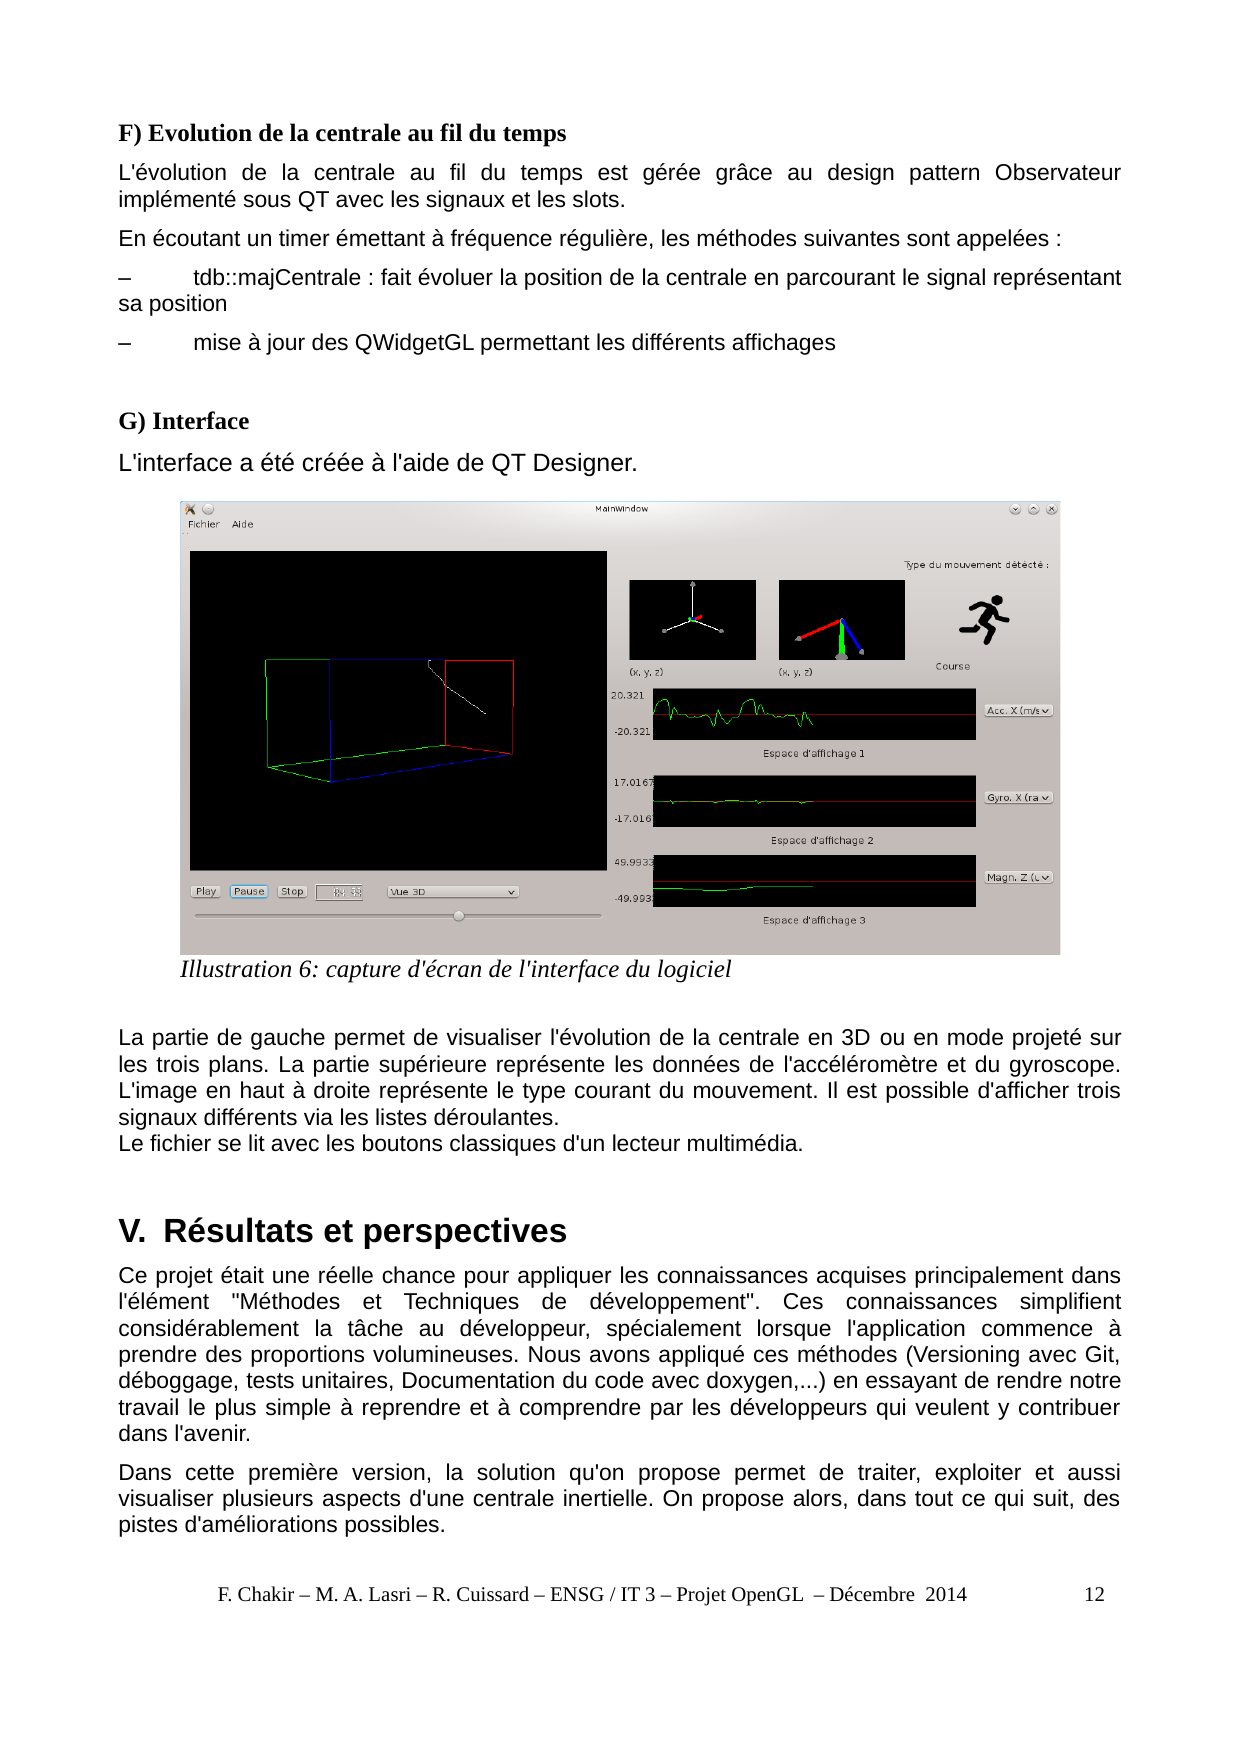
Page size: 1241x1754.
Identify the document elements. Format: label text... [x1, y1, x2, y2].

list mise à jour des QWidgetGL permettant les différents affichages [118, 329, 1122, 355]
text Illustration 6: capture d'écran de l'interface du logiciel [180, 955, 1060, 983]
text F) Evolution de la centrale au fil du temps [118, 118, 1122, 147]
text G) Interface [118, 406, 1122, 435]
subtitle Résultats et perspectives [118, 1211, 1122, 1249]
picture [180, 501, 1061, 955]
text Le fichier se lit avec les boutons classiques d'un lecteur multimédia. [118, 1130, 1122, 1156]
text Ce projet était une réelle chance pour appliquer les connaissances acquises principalement dans l'élément "Méthodes et Techniques de développement". Ces connaissances simplifient considérablement la tâche au développeur, spécialement lorsque l'application commence à prendre des proportions volumineuses. Nous avons appliqué ces méthodes (Versioning avec Git, déboggage, tests unitaires, Documentation du code avec doxygen,...) en essayant de rendre notre travail le plus simple à reprendre et à comprendre par les développeurs qui veulent y contribuer dans l'avenir. [118, 1262, 1122, 1446]
text Dans cette première version, la solution qu'on propose permet de traiter, exploiter et aussi visualiser plusieurs aspects d'une centrale inertielle. On propose alors, dans tout ce qui suit, des pistes d'améliorations possibles. [118, 1459, 1122, 1538]
text L'évolution de la centrale au fil du temps est gérée grâce au design pattern Observateur implémenté sous QT avec les signaux et les slots. [118, 159, 1122, 212]
list tdb::majCentrale : fait évoluer la position de la centrale en parcourant le signal représentant sa position [118, 263, 1122, 316]
text L'interface a été créée à l'aide de QT Designer. [118, 448, 1122, 476]
text La partie de gauche permet de visualiser l'évolution de la centrale en 3D ou en mode projeté sur les trois plans. La partie supérieure représente les données de l'accéléromètre et du gyroscope. L'image en haut à droite représente le type courant du mouvement. Il est possible d'afficher trois signaux différents via les listes déroulantes. [118, 1024, 1122, 1130]
text En écoutant un timer émettant à fréquence régulière, les méthodes suivantes sont appelées : [118, 224, 1122, 251]
